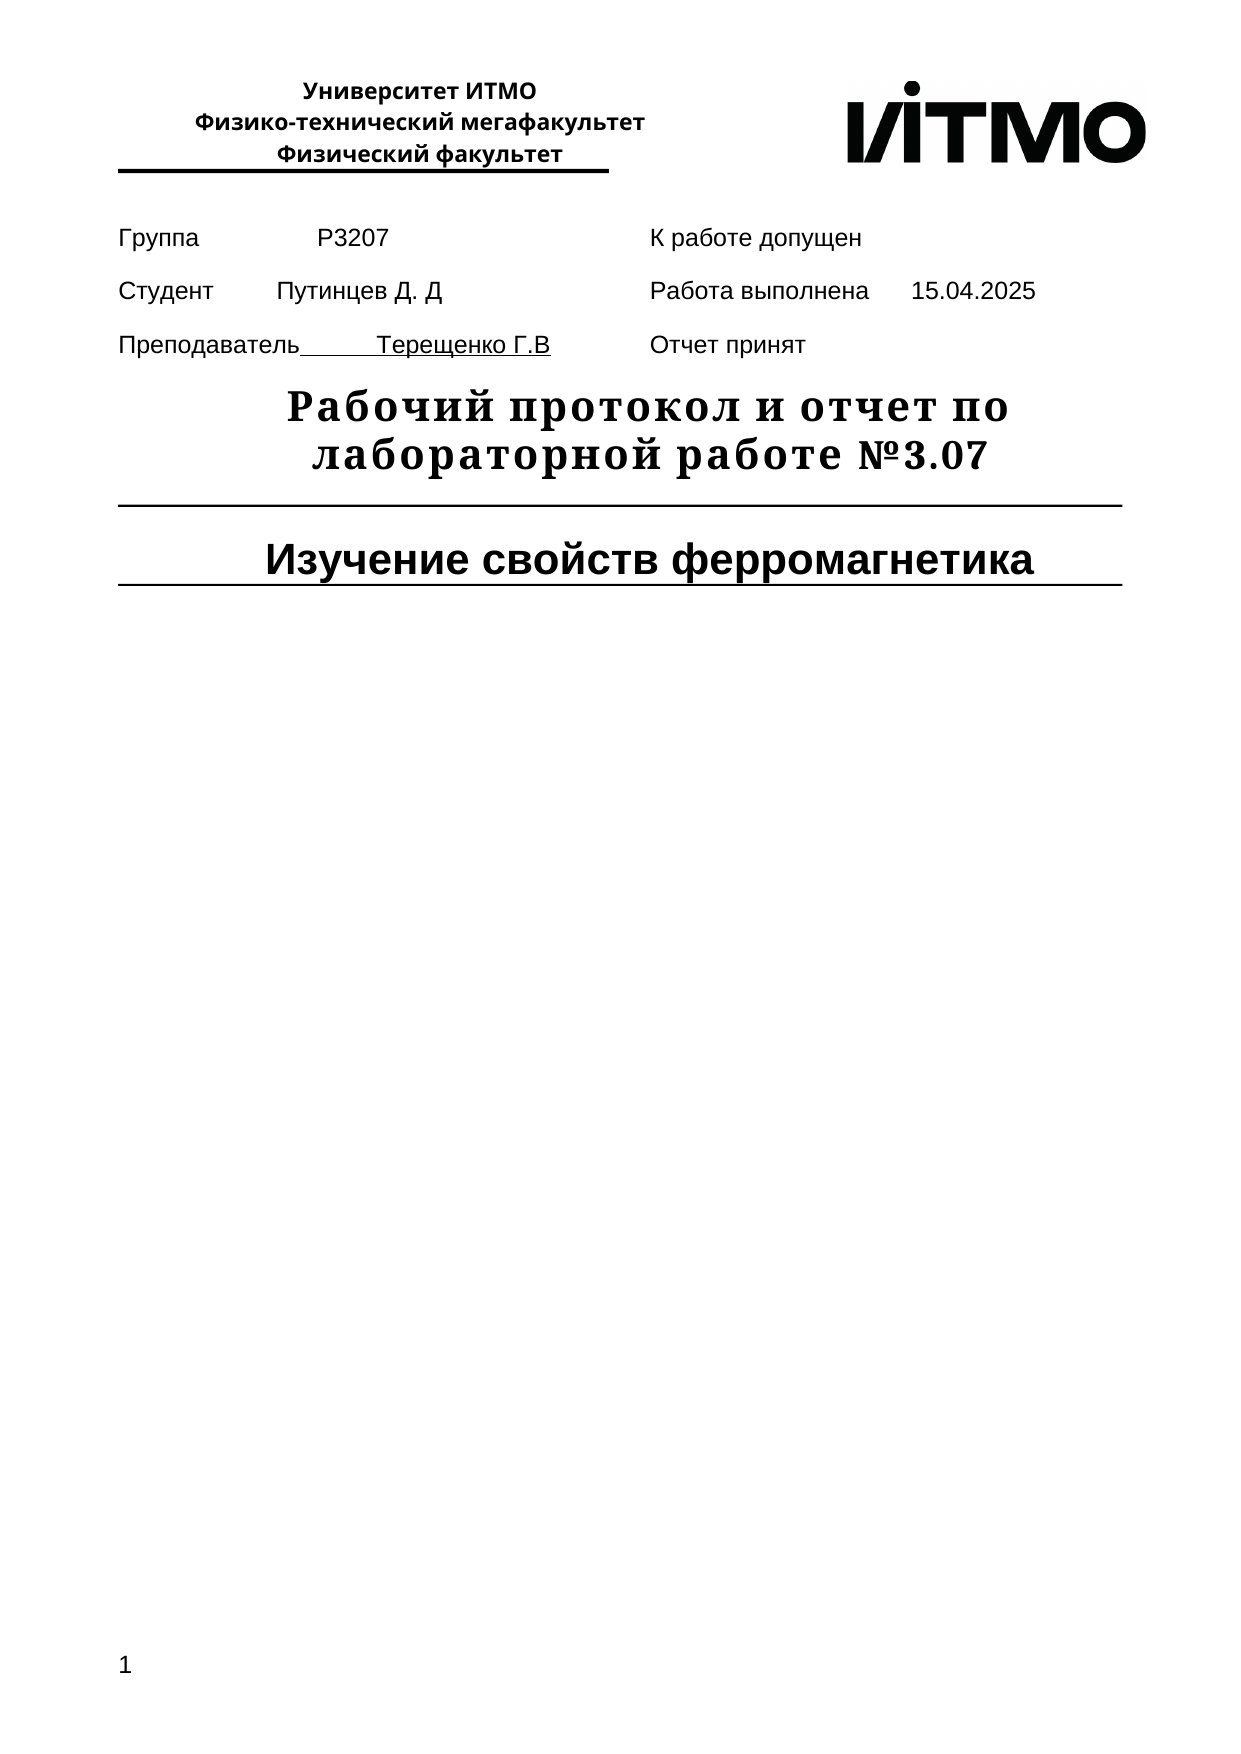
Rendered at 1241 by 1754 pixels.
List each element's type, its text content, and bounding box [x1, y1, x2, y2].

table_cell Отчет принят [638, 305, 1170, 359]
table_cell Преподаватель Терещенко Г.В [107, 305, 638, 359]
table_cell Работа выполнена 15.04.2025 [638, 251, 1170, 305]
table_cell Студент Путинцев Д. Д [107, 251, 638, 305]
table_header Группа P3207 [107, 198, 638, 251]
text Рабочий протокол и отчет по лабораторной работе №3.07 [118, 384, 1181, 480]
text Изучение свойств ферромагнетика [118, 533, 1181, 584]
table_header К работе допущен [638, 198, 1170, 251]
picture [847, 81, 1146, 163]
